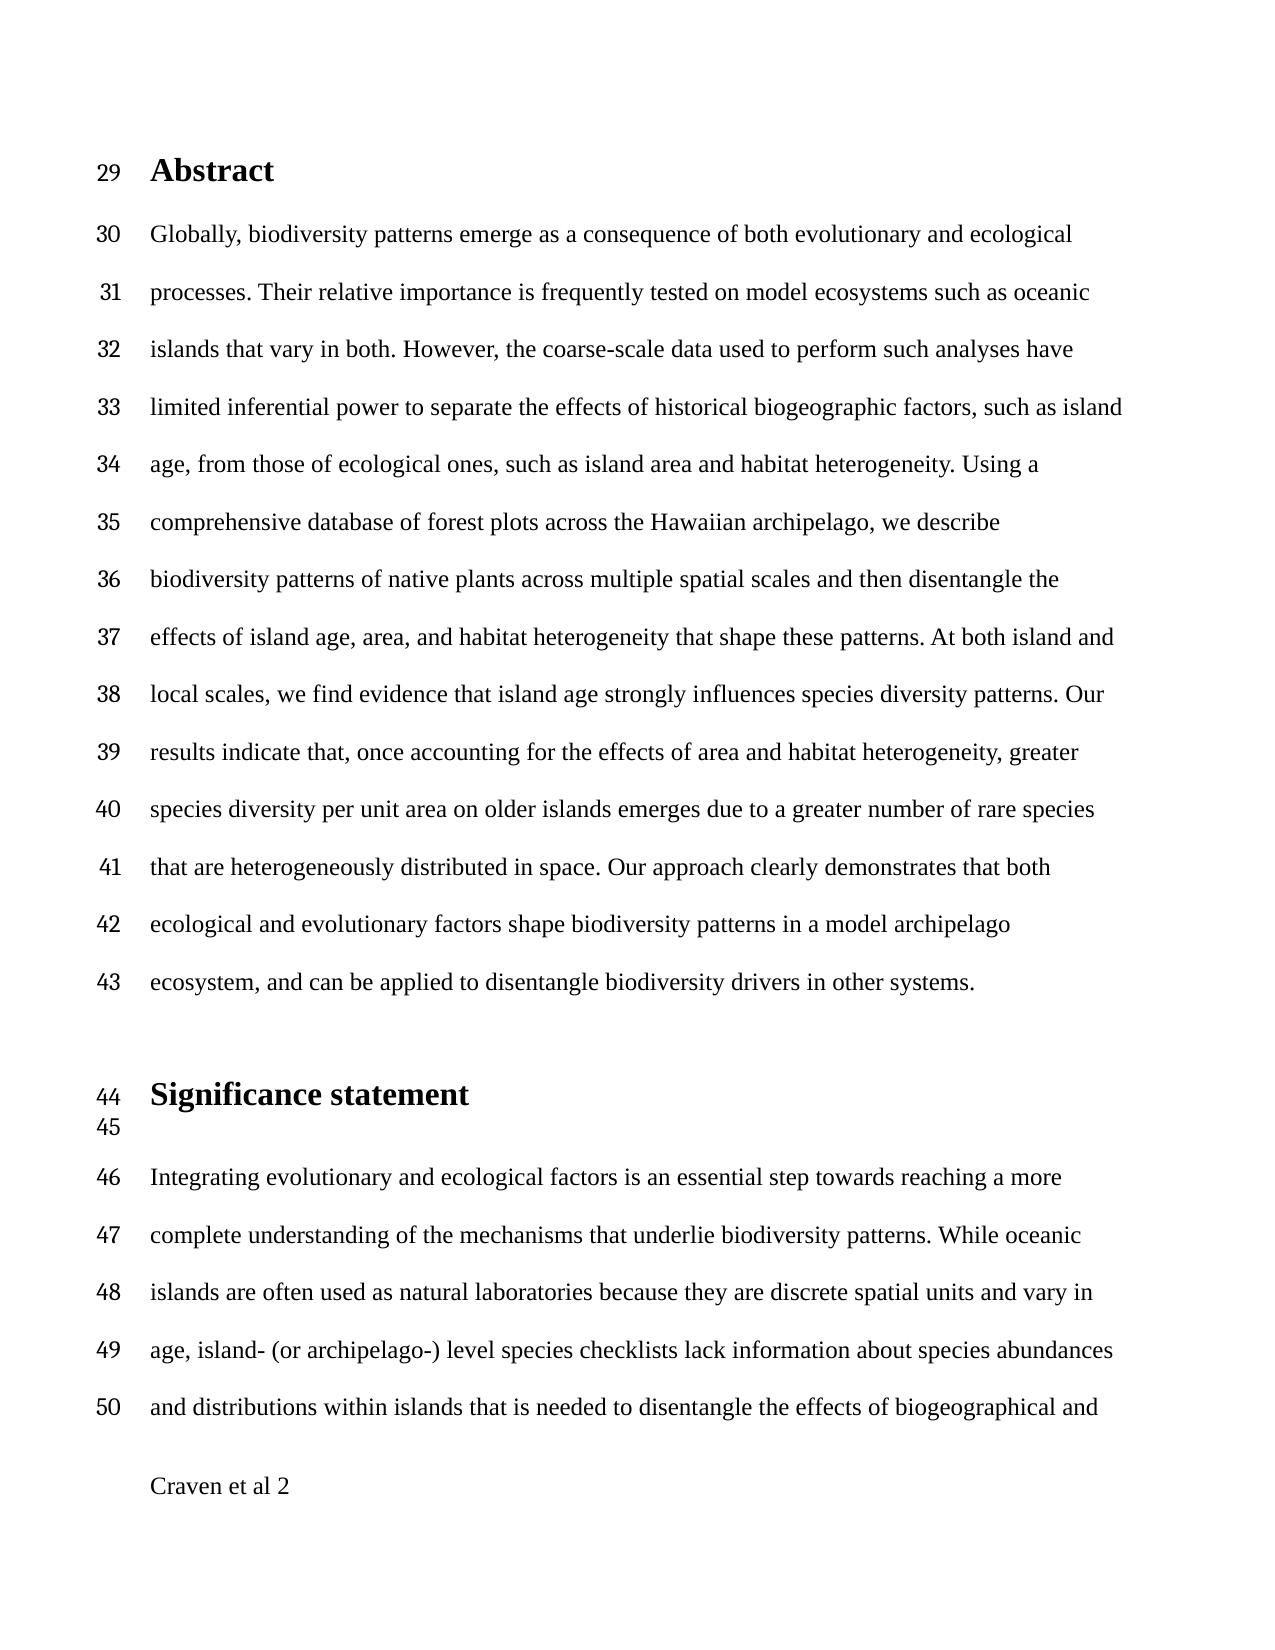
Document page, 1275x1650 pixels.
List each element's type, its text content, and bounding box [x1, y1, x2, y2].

text Integrating evolutionary and ecological factors is an essential step towards reaching a more complete understanding of the mechanisms that underlie biodiversity patterns. While oceanic islands are often used as natural laboratories because they are discrete spatial units and vary in age, island- (or archipelago-) level species checklists lack information about species abundances and distributions within islands that is needed to disentangle the effects of biogeographical and [150, 1162, 1125, 1421]
text Globally, biodiversity patterns emerge as a consequence of both evolutionary and ecological processes. Their relative importance is frequently tested on model ecosystems such as oceanic islands that vary in both. However, the coarse-scale data used to perform such analyses have limited inferential power to separate the effects of historical biogeographic factors, such as island age, from those of ecological ones, such as island area and habitat heterogeneity. Using a comprehensive database of forest plots across the Hawaiian archipelago, we describe biodiversity patterns of native plants across multiple spatial scales and then disentangle the effects of island age, area, and habitat heterogeneity that shape these patterns. At both island and local scales, we find evidence that island age strongly influences species diversity patterns. Our results indicate that, once accounting for the effects of area and habitat heterogeneity, greater species diversity per unit area on older islands emerges due to a greater number of rare species that are heterogeneously distributed in space. Our approach clearly demonstrates that both ecological and evolutionary factors shape biodiversity patterns in a model archipelago ecosystem, and can be applied to disentangle biodiversity drivers in other systems. [150, 219, 1125, 996]
subtitle Abstract [150, 150, 1125, 188]
subtitle Significance statement [150, 1074, 1125, 1113]
